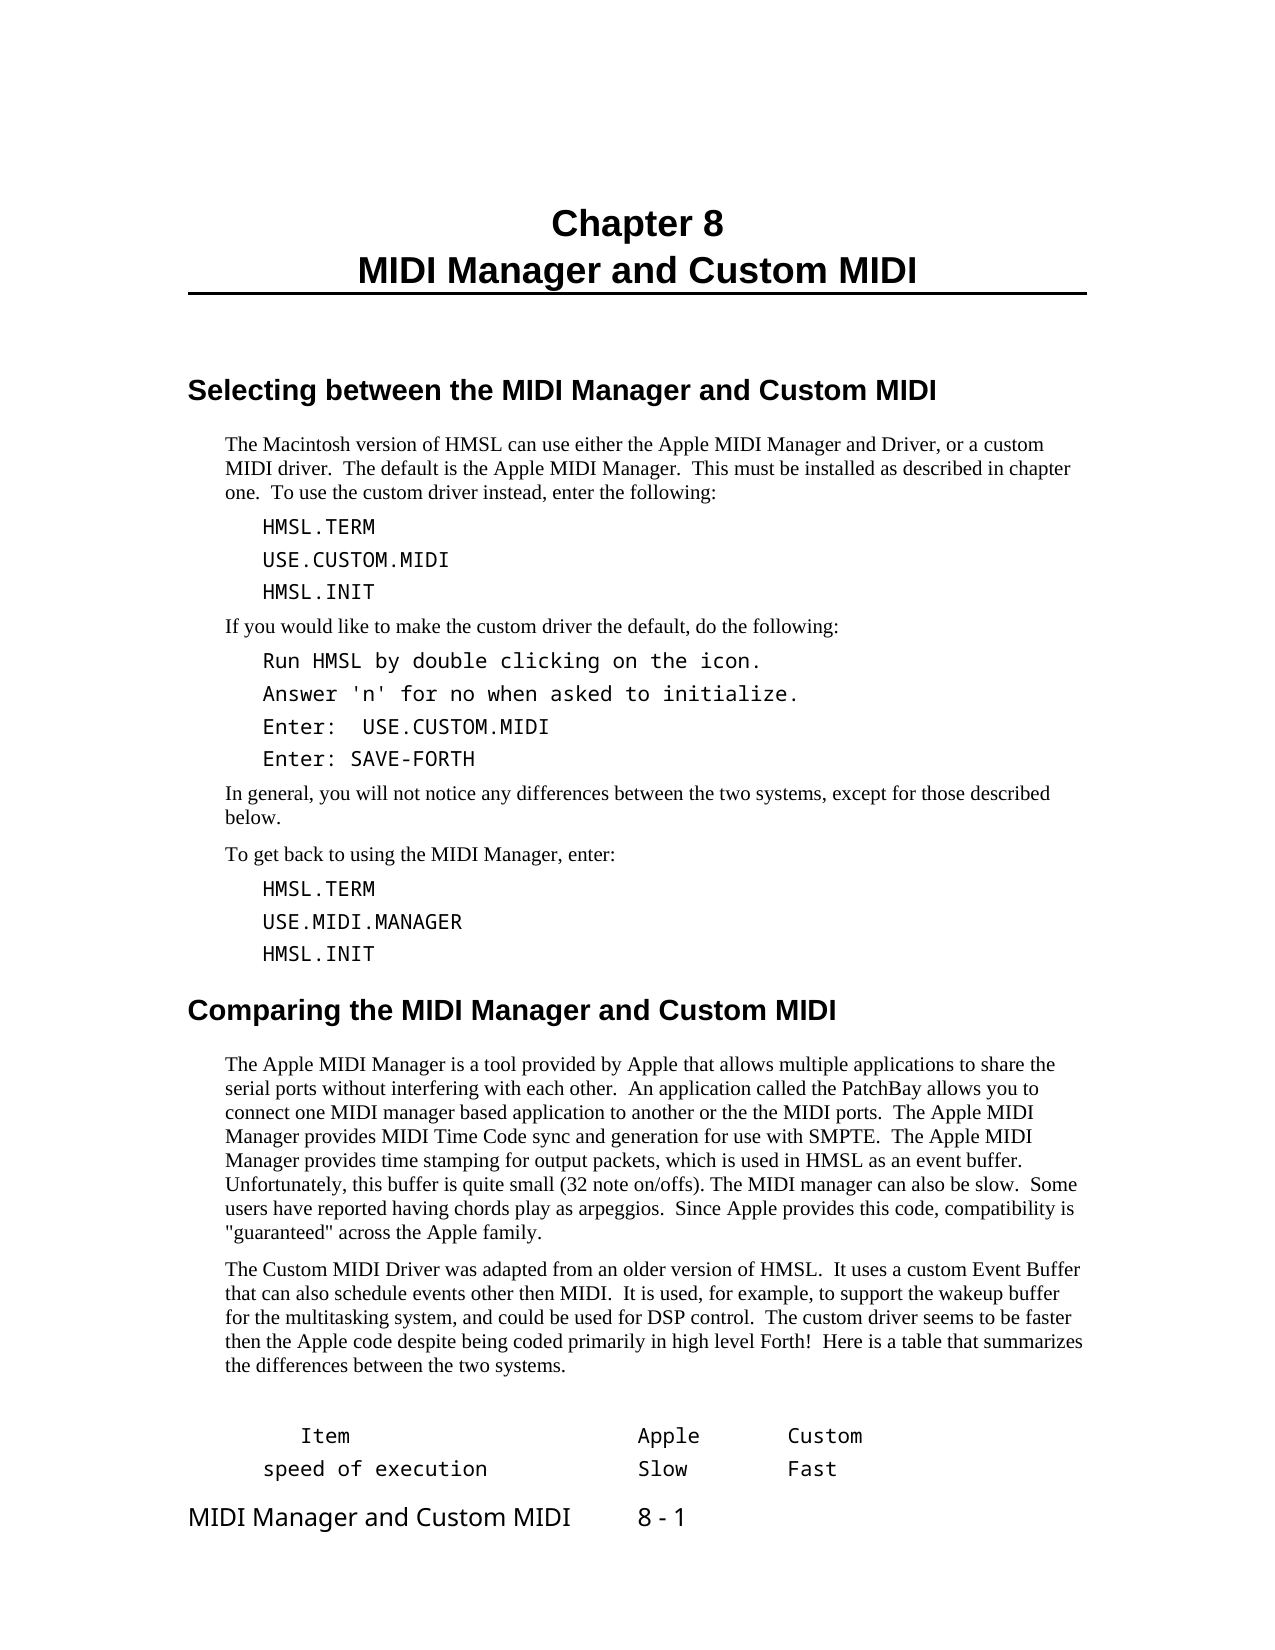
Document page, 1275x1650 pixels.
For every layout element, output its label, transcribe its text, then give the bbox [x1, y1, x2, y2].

text The Macintosh version of HMSL can use either the Apple MIDI Manager and Driver, or a custom MIDI driver. The default is the Apple MIDI Manager. This must be installed as described in chapter one. To use the custom driver instead, enter the following: [225, 432, 1087, 504]
text The Custom MIDI Driver was adapted from an older version of HMSL. It uses a custom Event Buffer that can also schedule events other then MIDI. It is used, for example, to support the wakeup buffer for the multitasking system, and could be used for DSP control. The custom driver seems to be faster then the Apple code despite being coded primarily in high level Forth! Here is a table that summarizes the differences between the two systems. [225, 1256, 1087, 1377]
subtitle Comparing the MIDI Manager and Custom MIDI [187, 993, 1087, 1026]
text Run HMSL by double clicking on the icon. [262, 647, 1087, 675]
text Answer 'n' for no when asked to initialize. [262, 679, 1087, 708]
text Enter: SAVE-FORTH [262, 744, 1087, 773]
subtitle Selecting between the MIDI Manager and Custom MIDI [187, 373, 1087, 407]
text Chapter 8 [187, 201, 1087, 244]
text If you would like to make the custom driver the default, do the following: [225, 614, 1087, 638]
text In general, you will not notice any differences between the two systems, except for those described below. [225, 781, 1087, 829]
text HMSL.INIT [262, 577, 1087, 606]
text HMSL.TERM [262, 874, 1087, 903]
text Item Apple Custom [262, 1422, 1087, 1450]
text HMSL.TERM [262, 512, 1087, 541]
subtitle MIDI Manager and Custom MIDI [187, 249, 1087, 295]
text To get back to using the MIDI Manager, enter: [225, 842, 1087, 866]
text HMSL.INIT [262, 939, 1087, 968]
text USE.MIDI.MANAGER [262, 907, 1087, 935]
text speed of execution Slow Fast [262, 1454, 1087, 1483]
text USE.CUSTOM.MIDI [262, 545, 1087, 573]
text The Apple MIDI Manager is a tool provided by Apple that allows multiple applications to share the serial ports without interfering with each other. An application called the PatchBay allows you to connect one MIDI manager based application to another or the the MIDI ports. The Apple MIDI Manager provides MIDI Time Code sync and generation for use with SMPTE. The Apple MIDI Manager provides time stamping for output packets, which is used in HMSL as an event buffer. Unfortunately, this buffer is quite small (32 note on/offs). The MIDI manager can also be slow. Some users have reported having chords play as arpeggios. Since Apple provides this code, compatibility is "guaranteed" across the Apple family. [225, 1051, 1087, 1244]
text Enter: USE.CUSTOM.MIDI [262, 712, 1087, 740]
